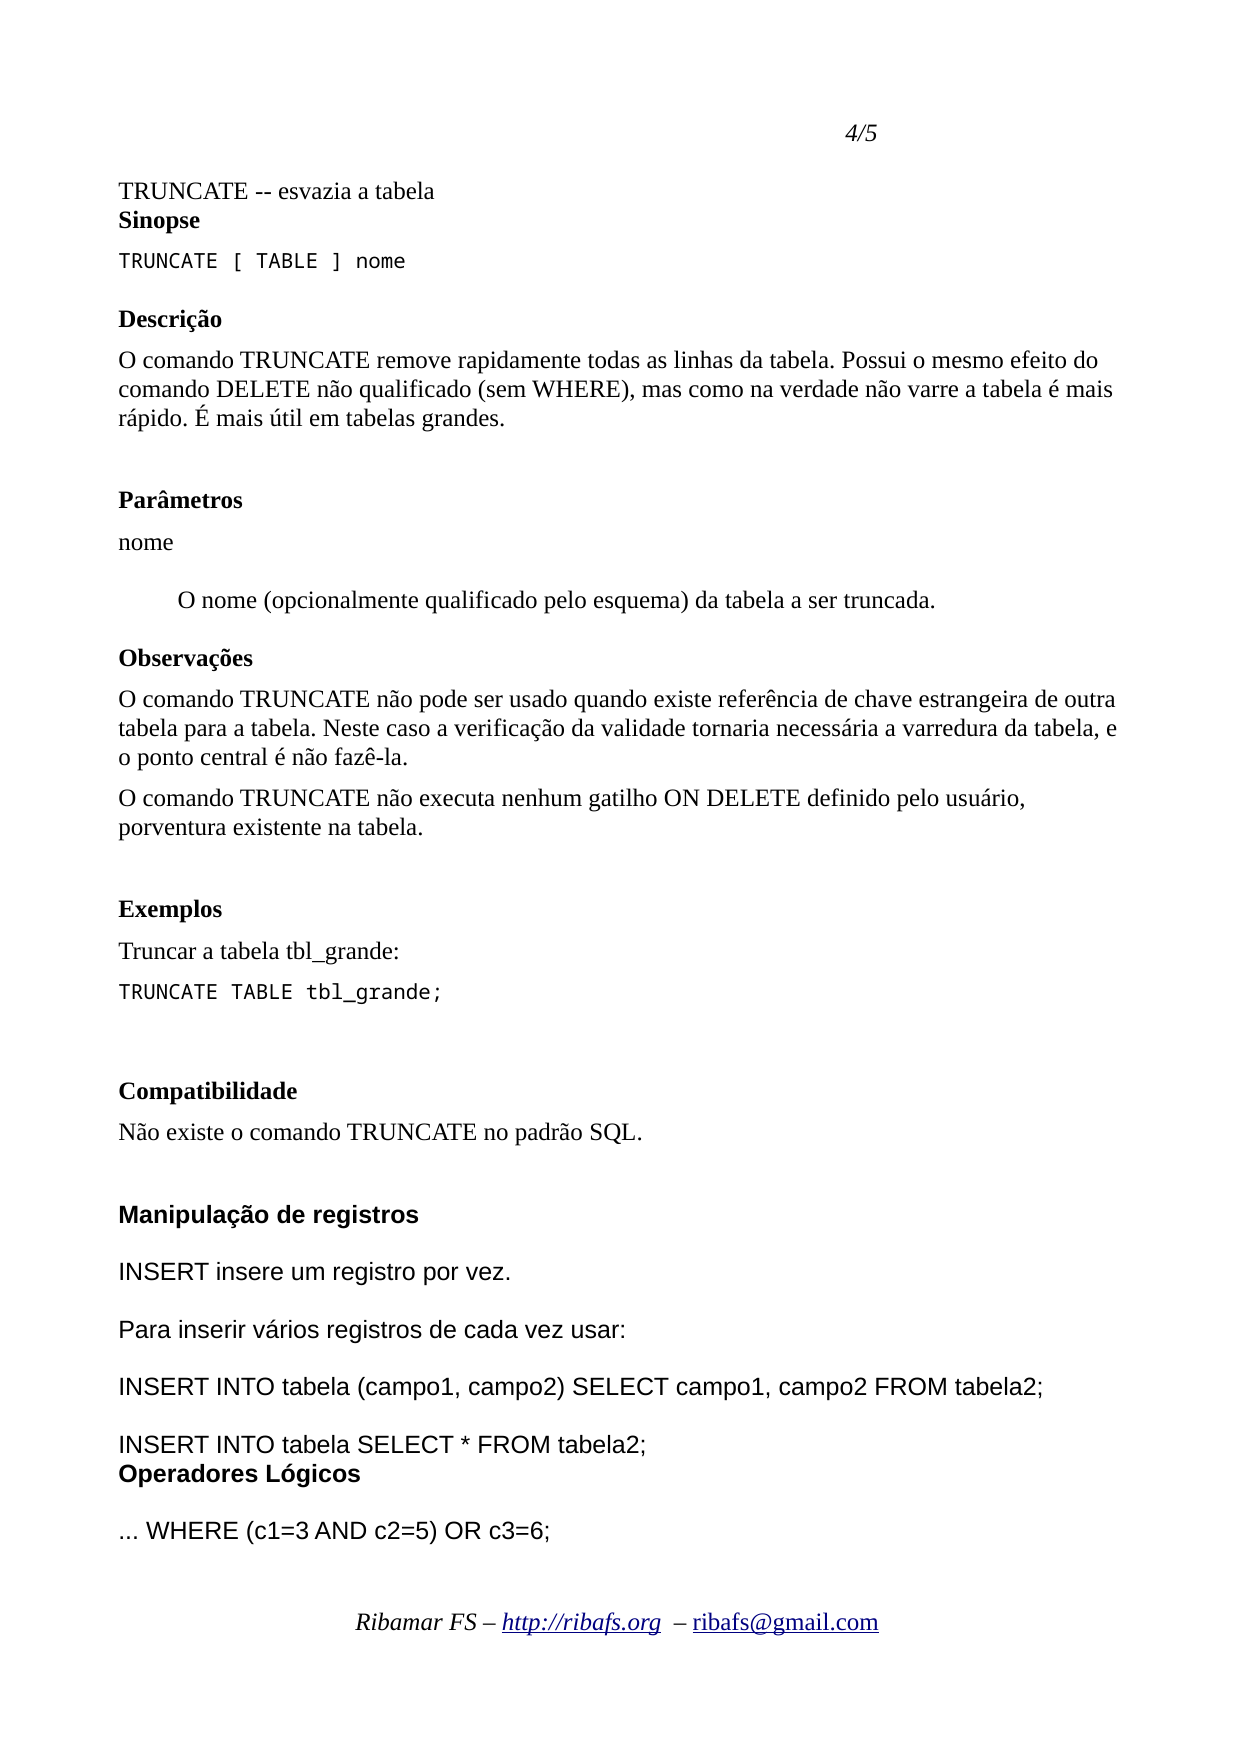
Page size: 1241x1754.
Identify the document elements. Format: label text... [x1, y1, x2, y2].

subtitle nome [118, 527, 1122, 556]
list O nome (opcionalmente qualificado pelo esquema) da tabela a ser truncada. [177, 585, 1122, 614]
text INSERT INTO tabela (campo1, campo2) SELECT campo1, campo2 FROM tabela2; [118, 1372, 1122, 1401]
text Sinopse [118, 205, 1122, 234]
text Truncar a tabela tbl_grande: [118, 936, 1122, 964]
text Operadores Lógicos [118, 1459, 1122, 1487]
text O comando TRUNCATE não pode ser usado quando existe referência de chave estrangeira de outra tabela para a tabela. Neste caso a verificação da validade tornaria necessária a varredura da tabela, e o ponto central é não fazê-la. [118, 684, 1122, 771]
text Manipulação de registros [118, 1200, 1122, 1229]
text Não existe o comando TRUNCATE no padrão SQL. [118, 1117, 1122, 1146]
text INSERT INTO tabela SELECT * FROM tabela2; [118, 1430, 1122, 1459]
text ... WHERE (c1=3 AND c2=5) OR c3=6; [118, 1516, 1122, 1545]
text INSERT insere um registro por vez. [118, 1257, 1122, 1286]
text Exemplos [118, 894, 1122, 923]
text Compatibilidade [118, 1076, 1122, 1105]
text O comando TRUNCATE não executa nenhum gatilho ON DELETE definido pelo usuário, porventura existente na tabela. [118, 783, 1122, 841]
text Para inserir vários registros de cada vez usar: [118, 1315, 1122, 1344]
text O comando TRUNCATE remove rapidamente todas as linhas da tabela. Possui o mesmo efeito do comando DELETE não qualificado (sem WHERE), mas como na verdade não varre a tabela é mais rápido. É mais útil em tabelas grandes. [118, 346, 1122, 432]
text TRUNCATE [ TABLE ] nome [118, 246, 1122, 275]
text Descrição [118, 304, 1122, 333]
text Parâmetros [118, 486, 1122, 514]
text TRUNCATE TABLE tbl_grande; [118, 977, 1122, 1005]
text TRUNCATE -- esvazia a tabela [118, 176, 1122, 205]
text Observações [118, 643, 1122, 672]
